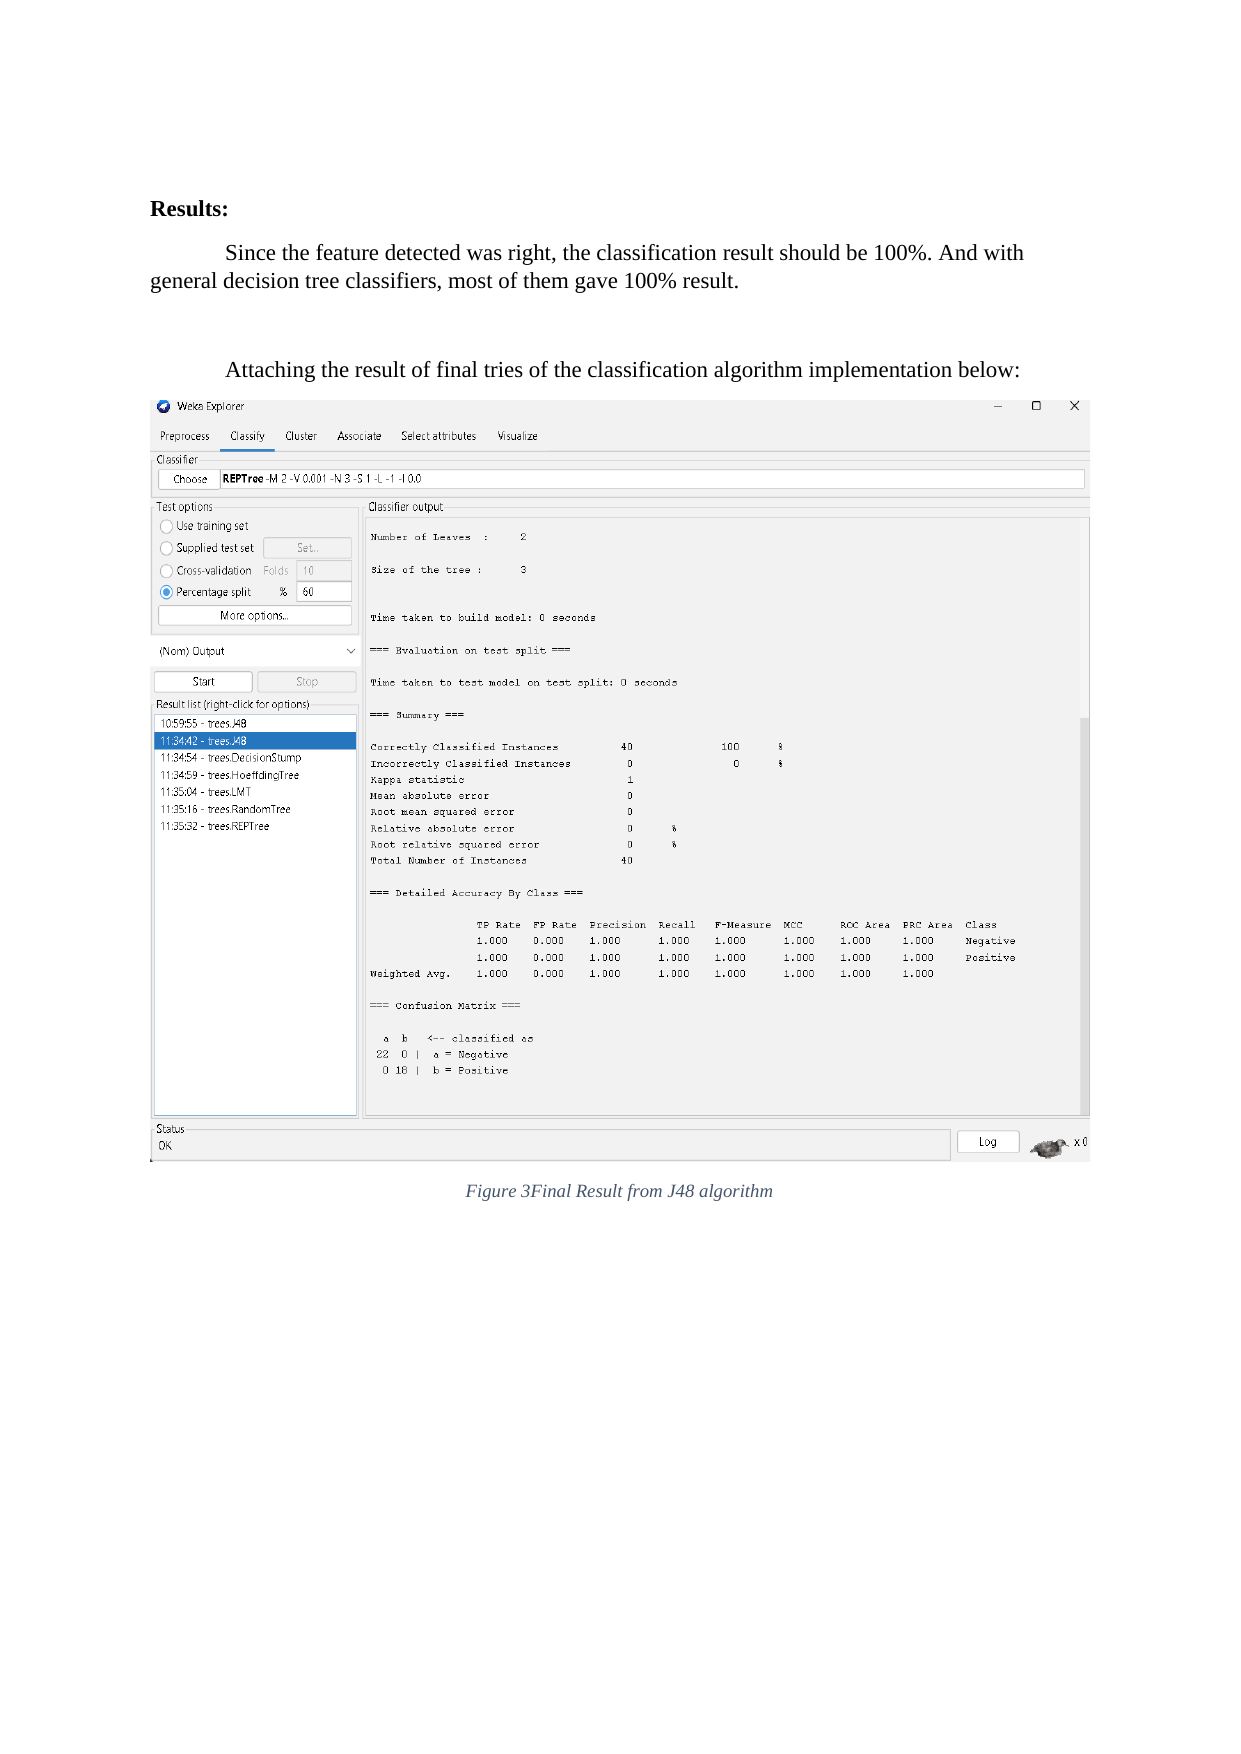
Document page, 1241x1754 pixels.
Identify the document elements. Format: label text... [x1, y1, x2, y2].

text Results: [150, 194, 1090, 221]
text Attaching the result of final tries of the classification algorithm implementation below: [150, 356, 1090, 383]
text Since the feature detected was right, the classification result should be 100%. And with general decision tree classifiers, most of them gave 100% result. [150, 239, 1090, 293]
text Figure 3Final Result from J48 algorithm [150, 1180, 1090, 1202]
